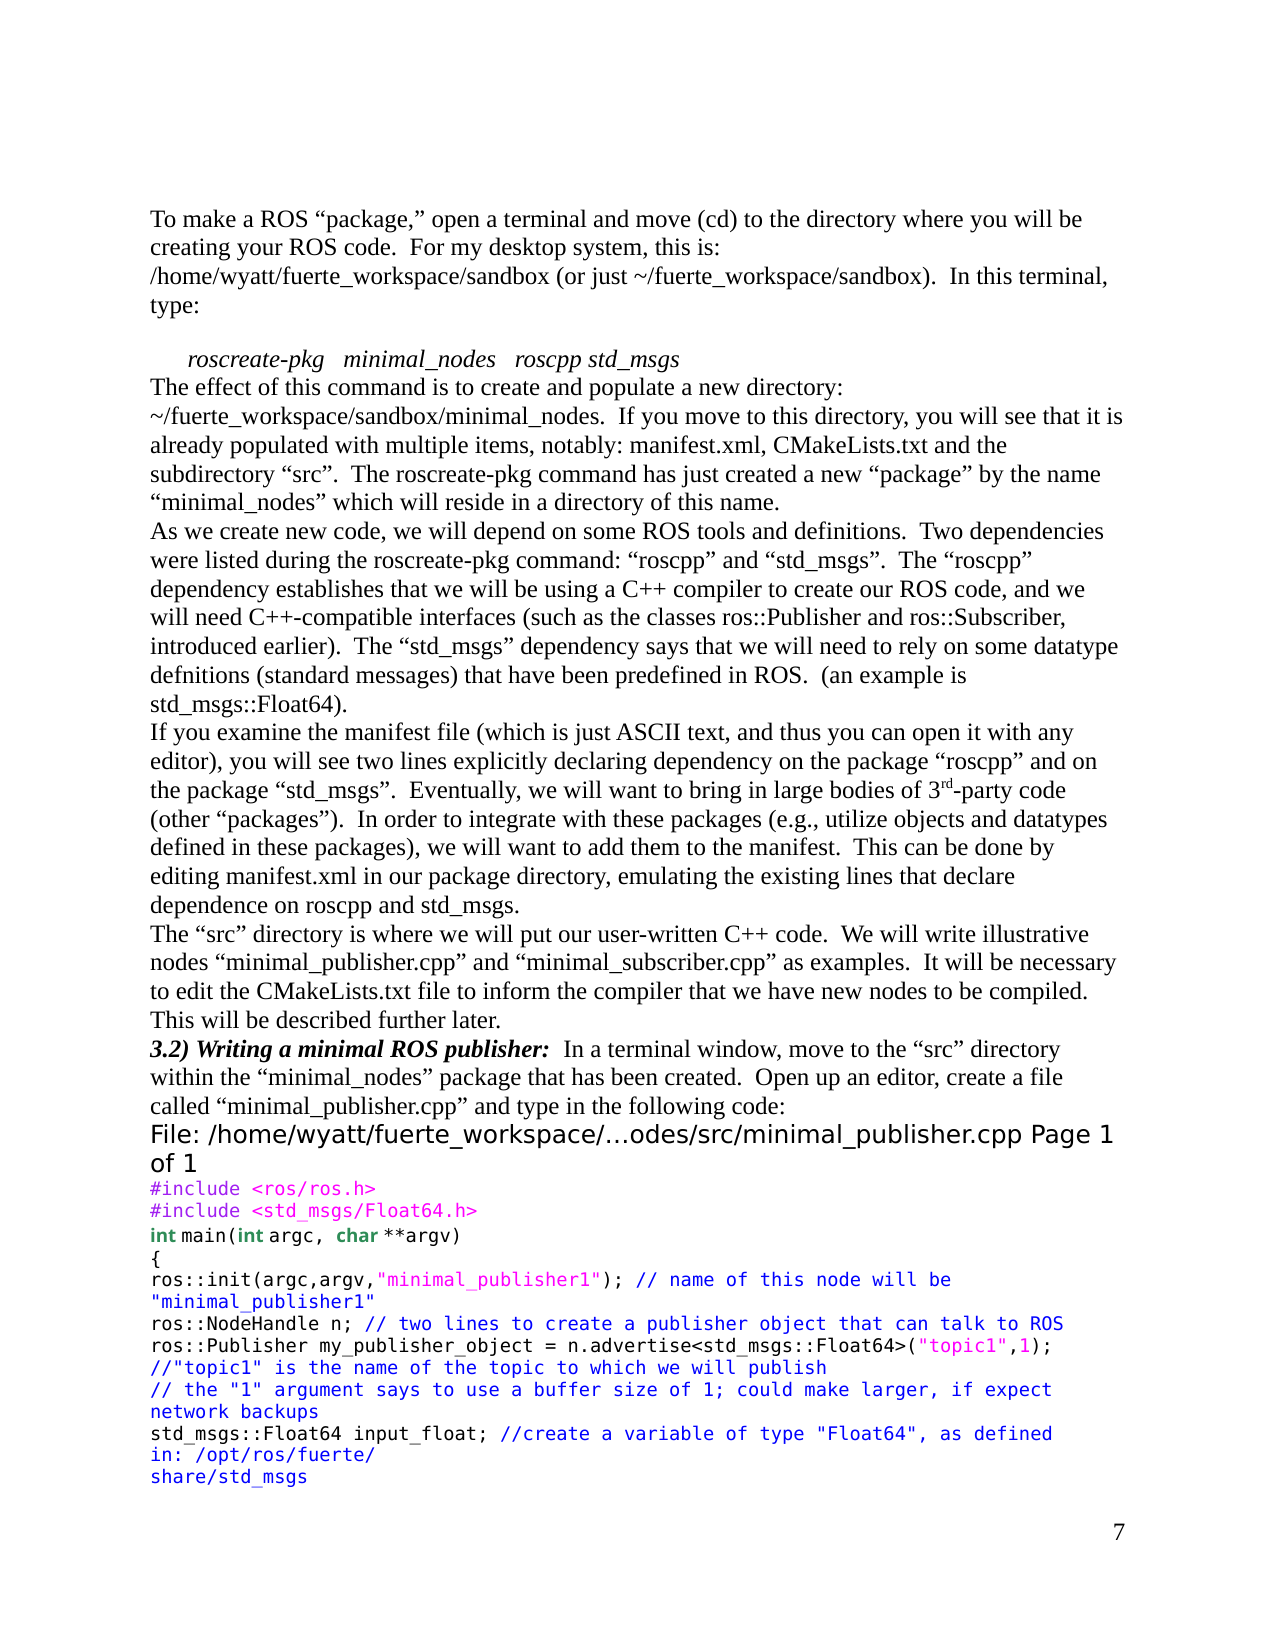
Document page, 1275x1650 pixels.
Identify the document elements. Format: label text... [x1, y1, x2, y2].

text The effect of this command is to create and populate a new directory: ~/fuerte_workspace/sandbox/minimal_nodes. If you move to this directory, you will see that it is already populated with multiple items, notably: manifest.xml, CMakeLists.txt and the subdirectory “src”. The roscreate-pkg command has just created a new “package” by the name “minimal_nodes” which will reside in a directory of this name. [150, 372, 1125, 516]
text roscreate-pkg minimal_nodes roscpp std_msgs [150, 344, 1125, 372]
list To make a ROS “package,” open a terminal and move (cd) to the directory where you will be creating your ROS code. For my desktop system, this is: /home/wyatt/fuerte_workspace/sandbox (or just ~/fuerte_workspace/sandbox). In this terminal, type: [150, 204, 1125, 319]
text If you examine the manifest file (which is just ASCII text, and thus you can open it with any editor), you will see two lines explicitly declaring dependency on the package “roscpp” and on the package “std_msgs”. Eventually, we will want to bring in large bodies of 3rd-party code (other “packages”). In order to integrate with these packages (e.g., utilize objects and datatypes defined in these packages), we will want to add them to the manifest. This can be done by editing manifest.xml in our package directory, emulating the existing lines that declare dependence on roscpp and std_msgs. [150, 717, 1125, 919]
text File: /home/wyatt/fuerte_workspace/…odes/src/minimal_publisher.cpp Page 1 of 1 [150, 1120, 1125, 1178]
text // the "1" argument says to use a buffer size of 1; could make larger, if expect network backups [150, 1379, 1125, 1423]
text ros::init(argc,argv,"minimal_publisher1"); // name of this node will be "minimal_publisher1" [150, 1269, 1125, 1313]
text #include <ros/ros.h> [150, 1178, 1125, 1200]
text std_msgs::Float64 input_float; //create a variable of type "Float64", as defined in: /opt/ros/fuerte/ [150, 1423, 1125, 1466]
text ros::Publisher my_publisher_object = n.advertise<std_msgs::Float64>("topic1",1); [150, 1335, 1125, 1357]
text int main(int argc, char **argv) [150, 1222, 1125, 1248]
text { [150, 1248, 1125, 1269]
text ros::NodeHandle n; // two lines to create a publisher object that can talk to ROS [150, 1313, 1125, 1335]
text share/std_msgs [150, 1466, 1125, 1488]
text As we create new code, we will depend on some ROS tools and definitions. Two dependencies were listed during the roscreate-pkg command: “roscpp” and “std_msgs”. The “roscpp” dependency establishes that we will be using a C++ compiler to create our ROS code, and we will need C++-compatible interfaces (such as the classes ros::Publisher and ros::Subscriber, introduced earlier). The “std_msgs” dependency says that we will need to rely on some datatype defnitions (standard messages) that have been predefined in ROS. (an example is std_msgs::Float64). [150, 516, 1125, 717]
text 3.2) Writing a minimal ROS publisher: In a terminal window, move to the “src” directory within the “minimal_nodes” package that has been created. Open up an editor, create a file called “minimal_publisher.cpp” and type in the following code: [150, 1034, 1125, 1120]
text The “src” directory is where we will put our user-written C++ code. We will write illustrative nodes “minimal_publisher.cpp” and “minimal_subscriber.cpp” as examples. It will be necessary to edit the CMakeLists.txt file to inform the compiler that we have new nodes to be compiled. This will be described further later. [150, 919, 1125, 1034]
text //"topic1" is the name of the topic to which we will publish [150, 1357, 1125, 1379]
text #include <std_msgs/Float64.h> [150, 1200, 1125, 1222]
